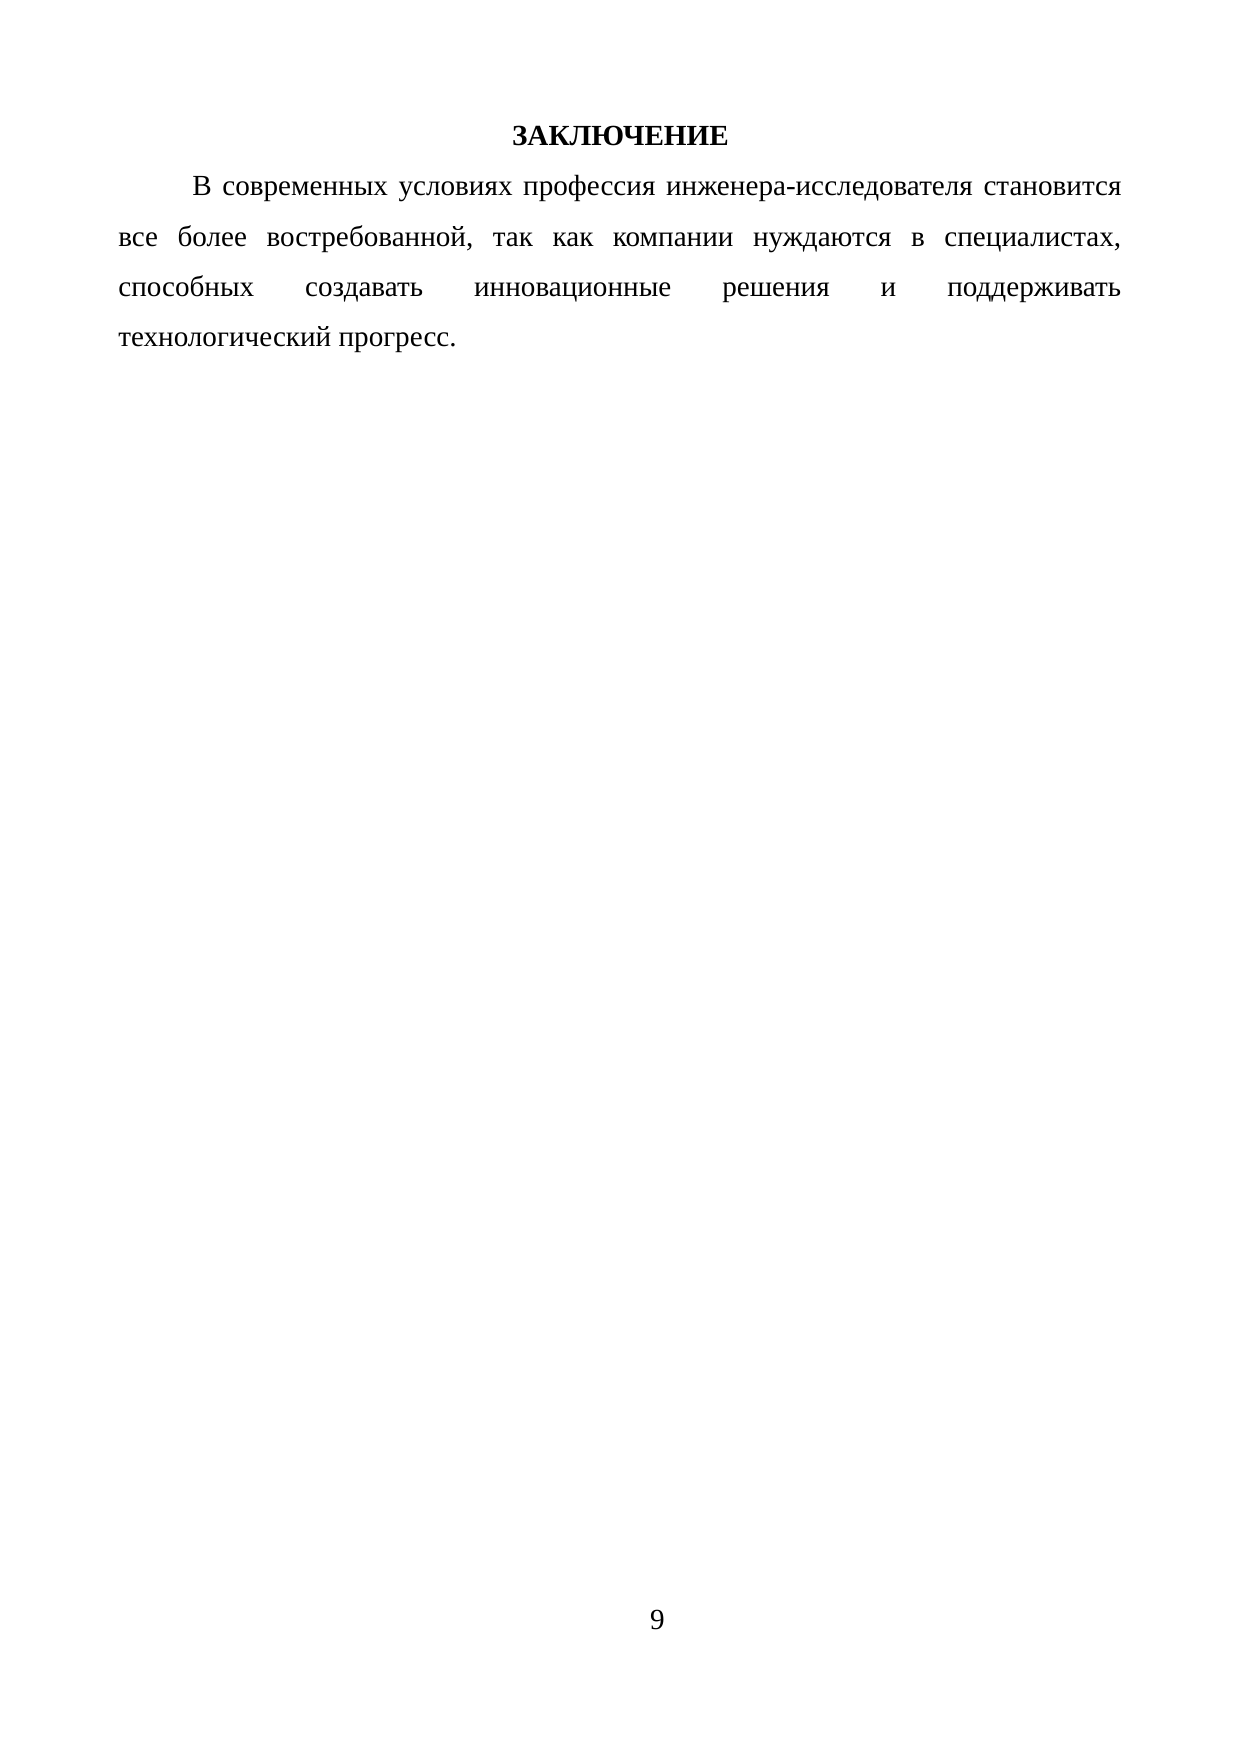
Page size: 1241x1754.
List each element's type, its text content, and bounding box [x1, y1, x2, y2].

text В современных условиях профессия инженера-исследователя становится все более востребованной, так как компании нуждаются в специалистах, способных создавать инновационные решения и поддерживать технологический прогресс. [118, 168, 1122, 353]
subtitle ЗАКЛЮЧЕНИЕ [118, 118, 1122, 152]
